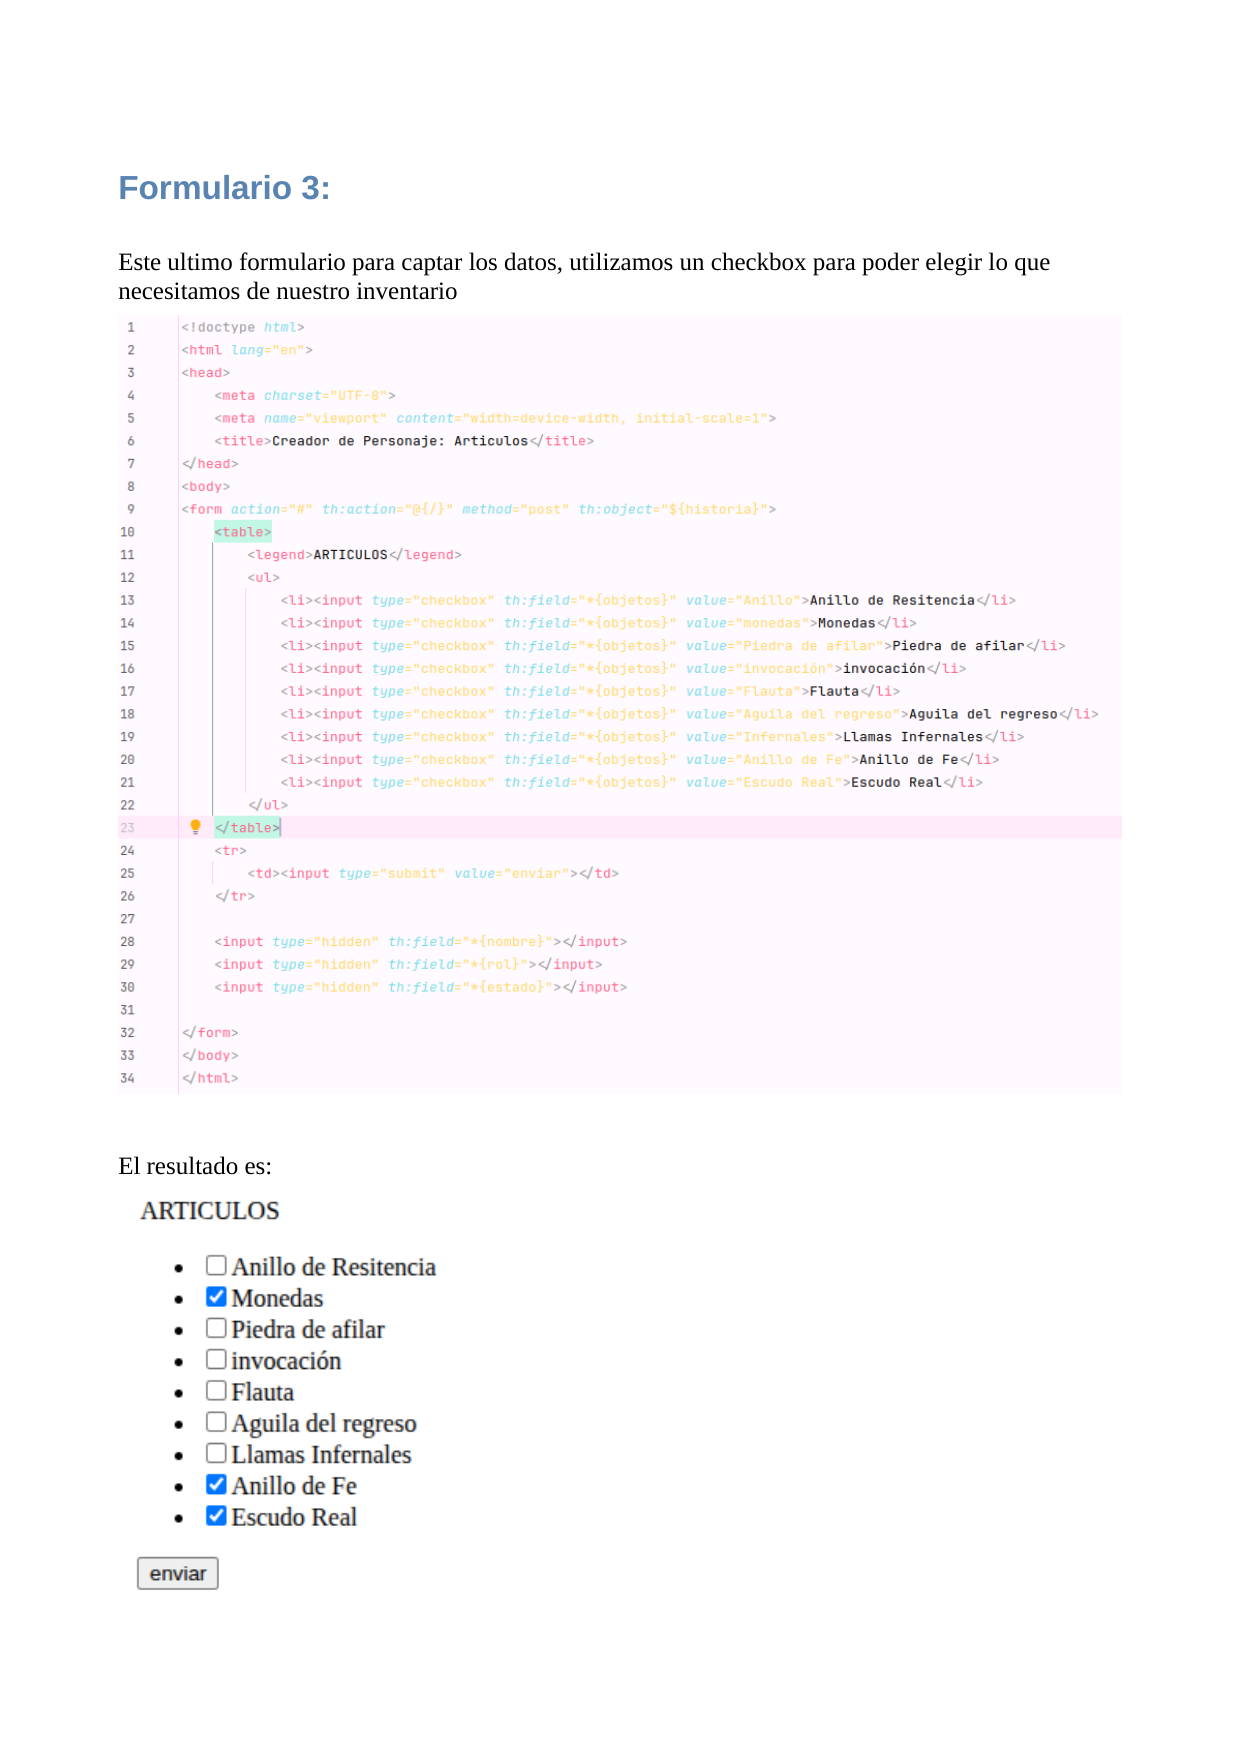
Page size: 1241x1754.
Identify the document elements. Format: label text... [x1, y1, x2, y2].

text Este ultimo formulario para captar los datos, utilizamos un checkbox para poder elegir lo que necesitamos de nuestro inventario [118, 247, 1122, 305]
subtitle Formulario 3: [118, 168, 1122, 206]
text El resultado es: [118, 1151, 1122, 1180]
picture [128, 1185, 459, 1601]
picture [118, 315, 1123, 1094]
